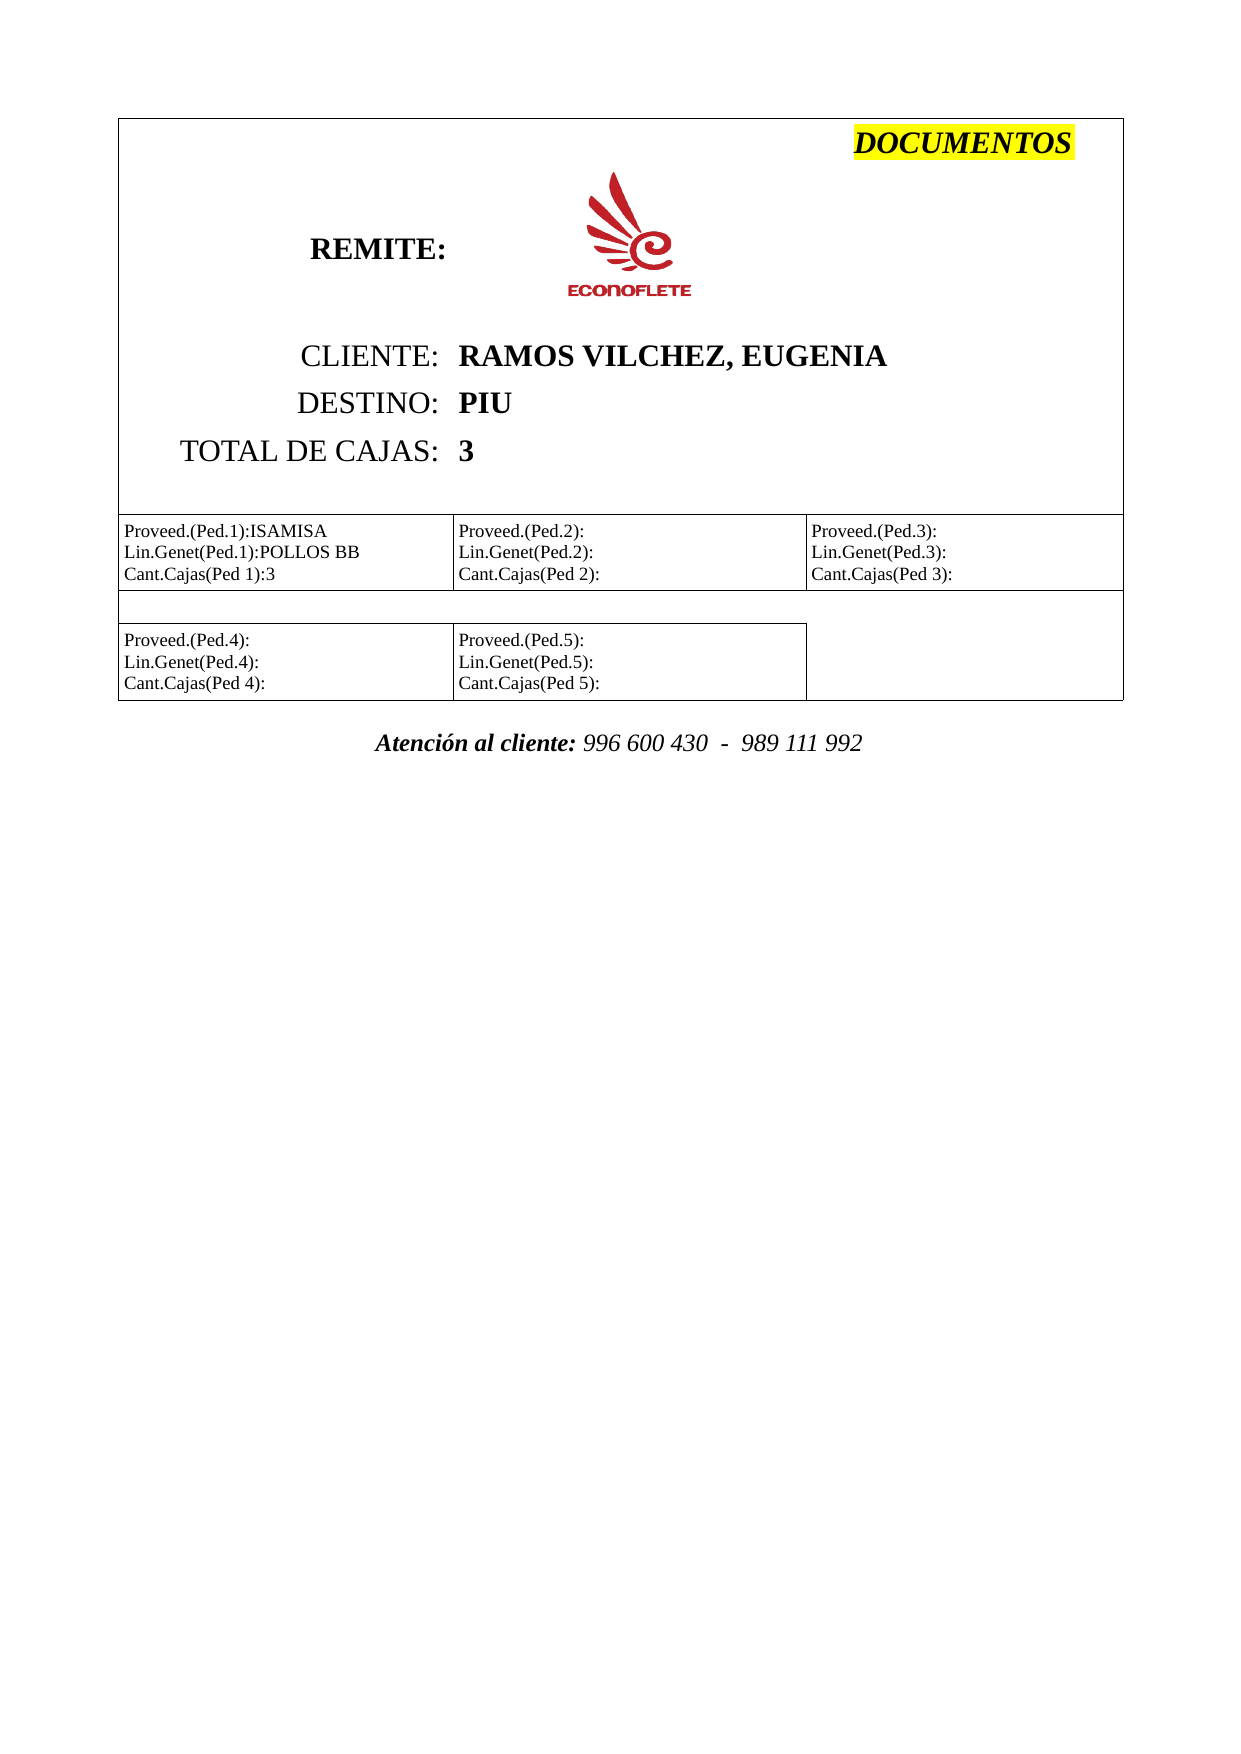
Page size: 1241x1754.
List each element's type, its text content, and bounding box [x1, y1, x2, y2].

table_header DOCUMENTOS [806, 119, 1123, 166]
table_header [453, 119, 806, 166]
table_cell REMITE: [119, 166, 453, 332]
table_cell CLIENTE: [119, 332, 453, 379]
table_cell [806, 474, 1123, 514]
table_cell RAMOS VILCHEZ, EUGENIA [453, 332, 1123, 379]
table_cell Proveed.(Ped.2): Lin.Genet(Ped.2): Cant.Cajas(Ped 2): [454, 515, 806, 590]
table_cell [453, 474, 806, 514]
table_cell [806, 166, 1123, 332]
table_cell 3 [453, 426, 1123, 474]
picture [552, 171, 707, 297]
table_cell Proveed.(Ped.3): Lin.Genet(Ped.3): Cant.Cajas(Ped 3): [807, 515, 1123, 590]
table_cell [806, 591, 1123, 623]
table_cell [119, 474, 453, 514]
table_cell PIU [453, 379, 806, 426]
table_cell Proveed.(Ped.4): Lin.Genet(Ped.4): Cant.Cajas(Ped 4): [119, 624, 453, 699]
table_header [119, 119, 453, 166]
table_cell [807, 623, 1123, 699]
table_cell Proveed.(Ped.1):ISAMISA Lin.Genet(Ped.1):POLLOS BB Cant.Cajas(Ped 1):3 [119, 515, 453, 590]
table_cell Proveed.(Ped.5): Lin.Genet(Ped.5): Cant.Cajas(Ped 5): [454, 624, 806, 699]
table_cell [806, 379, 1123, 426]
table_cell [453, 591, 806, 623]
table_cell [453, 166, 806, 332]
table_cell [119, 591, 453, 623]
table_cell DESTINO: [119, 379, 453, 426]
text Atención al cliente: 996 600 430 - 989 111 992 [118, 728, 1122, 757]
table_cell TOTAL DE CAJAS: [119, 426, 453, 474]
